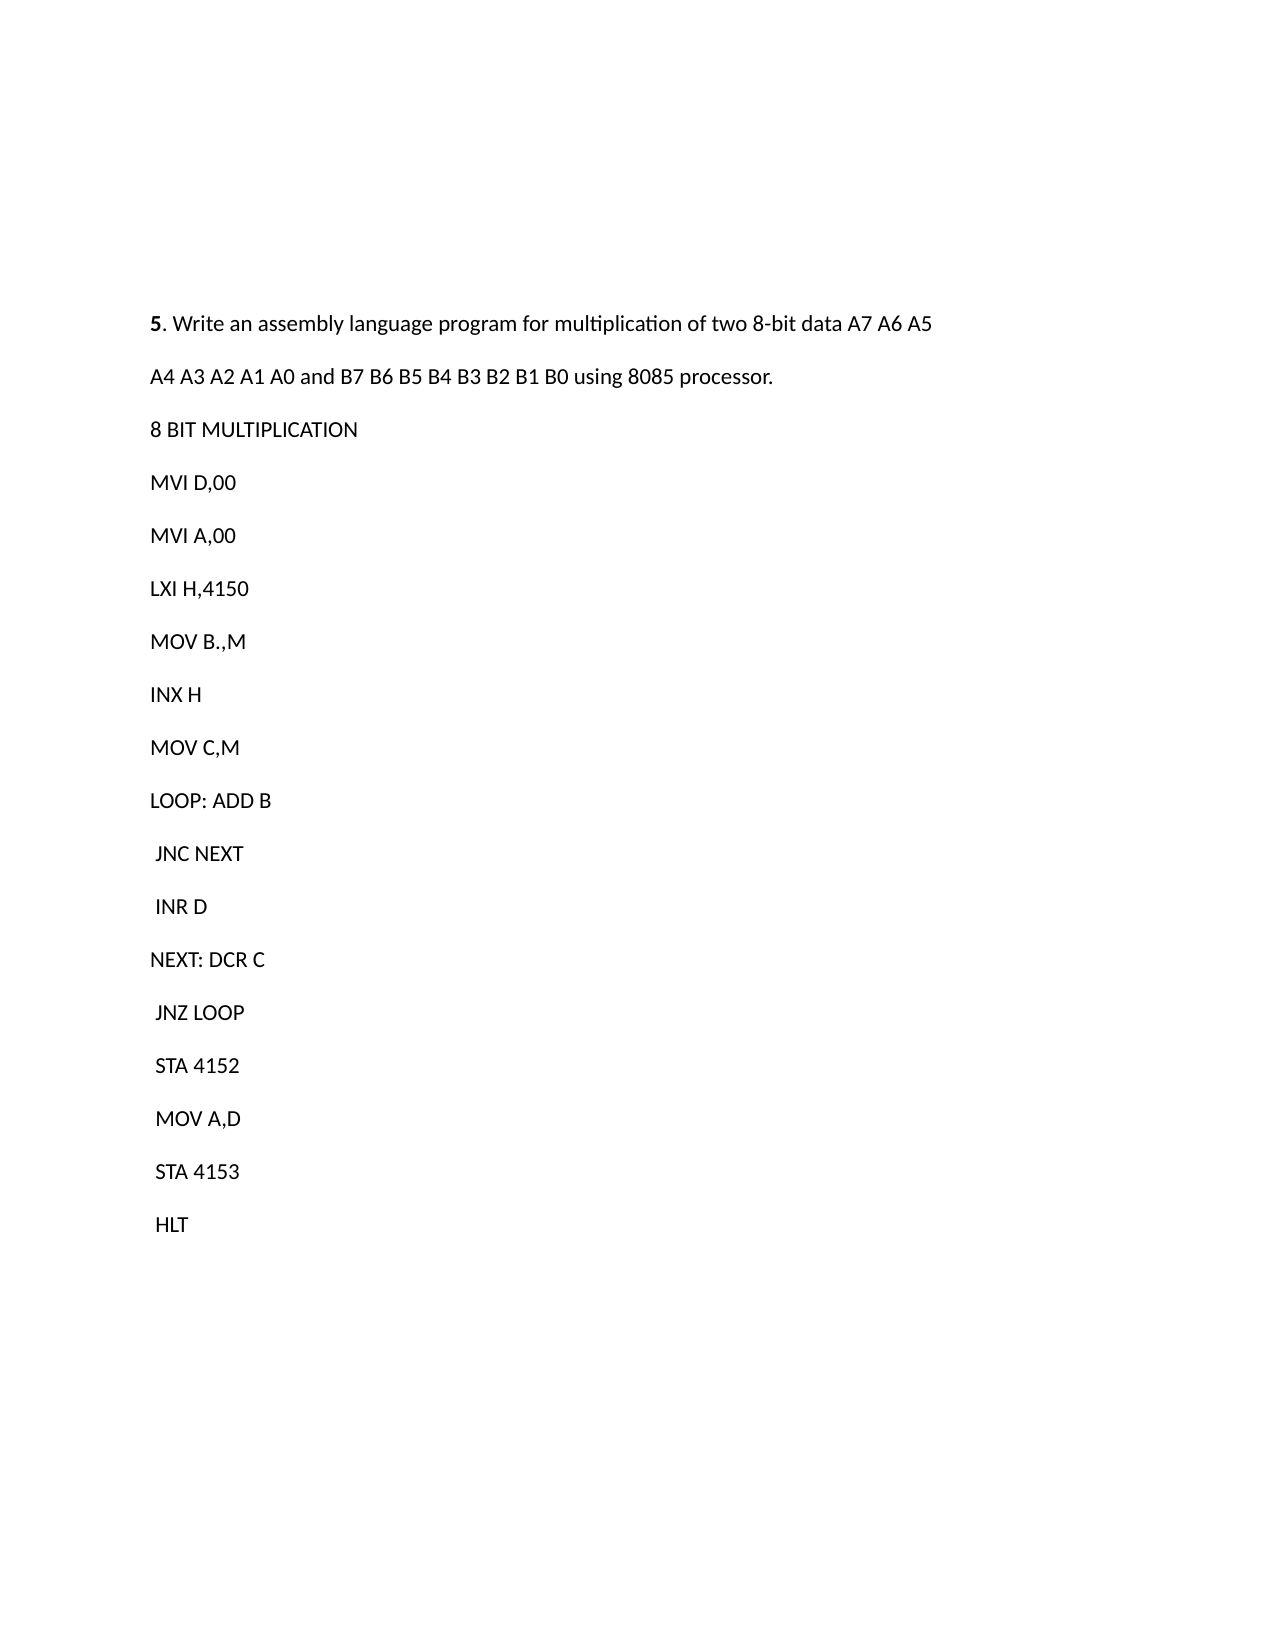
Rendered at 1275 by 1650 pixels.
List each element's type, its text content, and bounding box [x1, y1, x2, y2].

text LOOP: ADD B [150, 786, 1125, 814]
text 8 BIT MULTIPLICATION [150, 415, 1125, 443]
text MVI D,00 [150, 468, 1125, 496]
text NEXT: DCR C [150, 945, 1125, 973]
text MOV C,M [150, 733, 1125, 761]
text MVI A,00 [150, 521, 1125, 549]
text MOV A,D [150, 1104, 1125, 1132]
text STA 4153 [150, 1157, 1125, 1185]
text LXI H,4150 [150, 574, 1125, 602]
text MOV B.,M [150, 627, 1125, 655]
text INX H [150, 680, 1125, 708]
text INR D [150, 892, 1125, 920]
text A4 A3 A2 A1 A0 and B7 B6 B5 B4 B3 B2 B1 B0 using 8085 processor. [150, 362, 1125, 390]
text STA 4152 [150, 1051, 1125, 1079]
text JNZ LOOP [150, 998, 1125, 1026]
text 5. Write an assembly language program for multiplication of two 8-bit data A7 A6 A5 [150, 309, 1125, 337]
text JNC NEXT [150, 839, 1125, 867]
text HLT [150, 1210, 1125, 1238]
